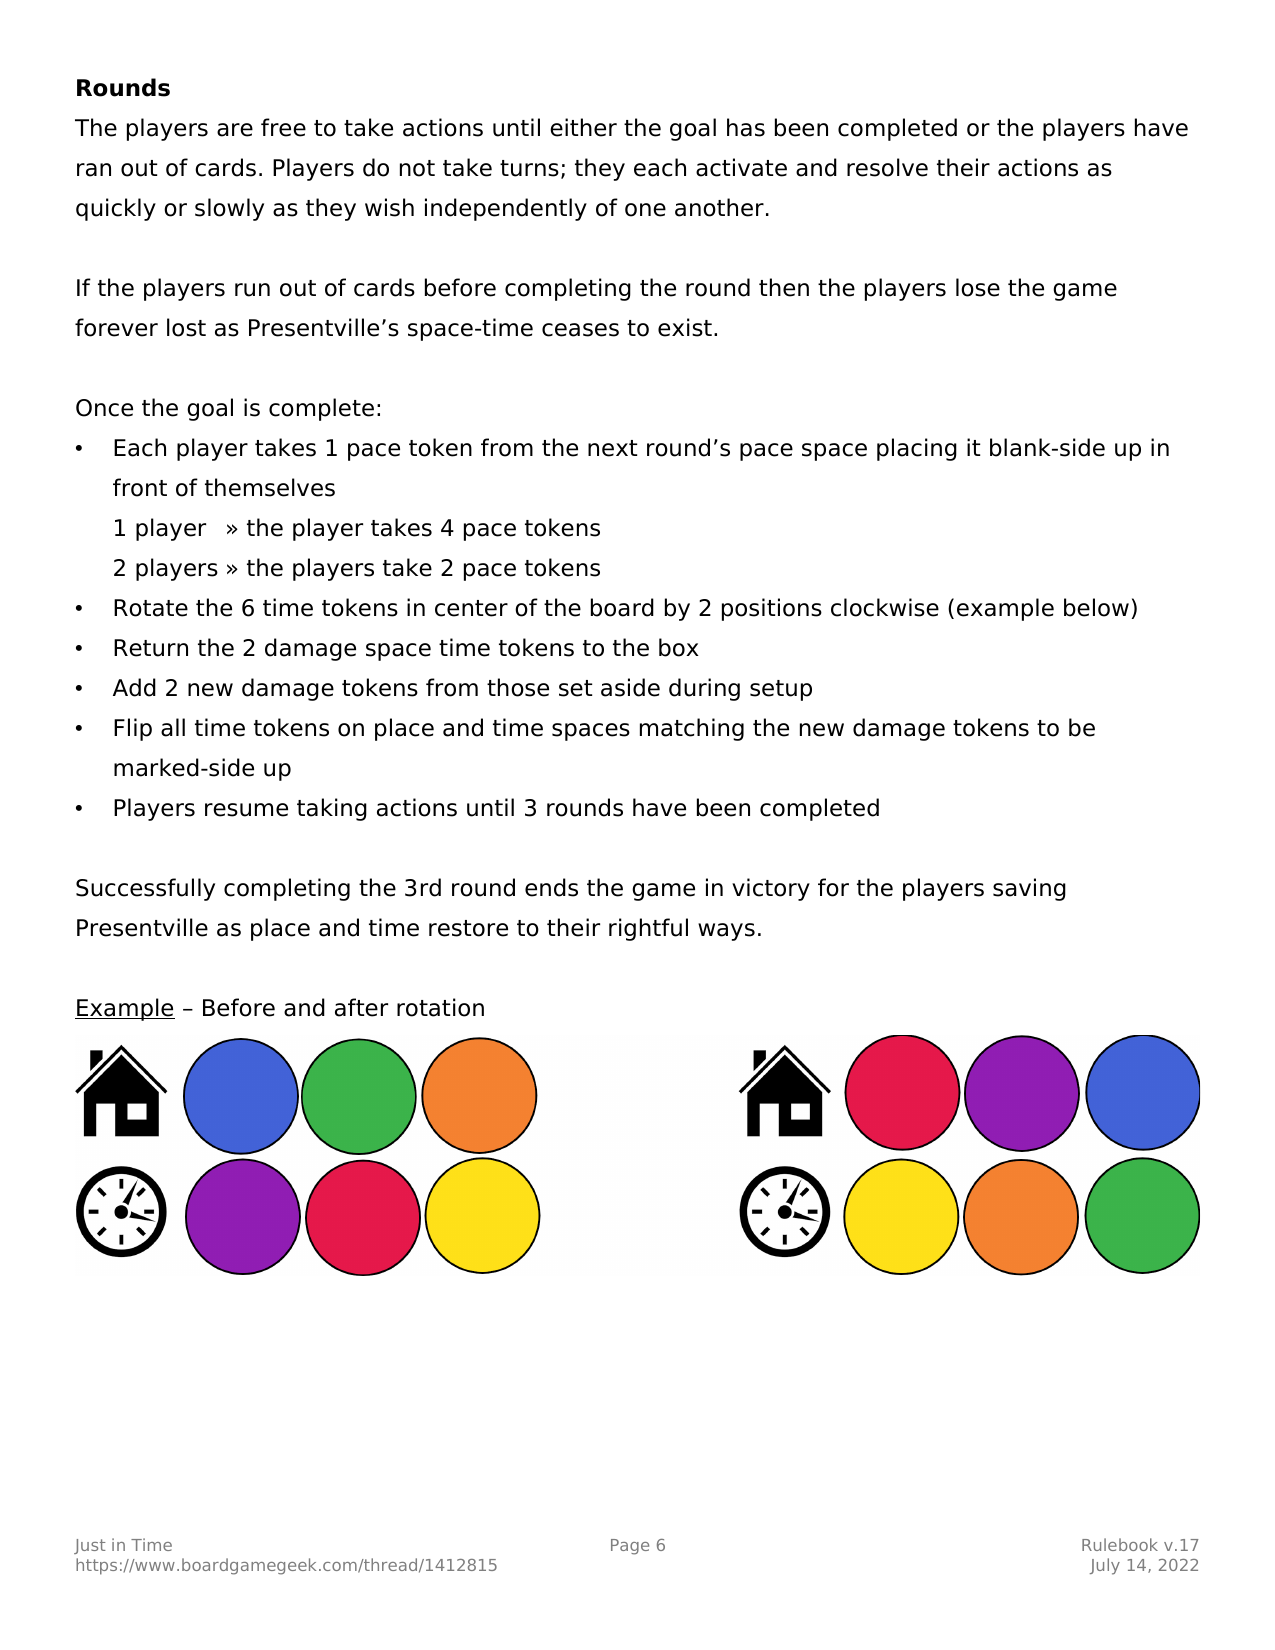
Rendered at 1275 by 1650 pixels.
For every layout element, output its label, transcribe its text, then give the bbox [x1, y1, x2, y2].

text Rounds [75, 75, 1200, 102]
list Each player takes 1 pace token from the next round’s pace space placing it blank-side up in front of themselves 1 player » the player takes 4 pace tokens 2 players » the players take 2 pace tokens [75, 435, 1200, 582]
text Successfully completing the 3rd round ends the game in victory for the players saving Presentville as place and time restore to their rightful ways. [75, 875, 1200, 942]
text Example – Before and after rotation [75, 995, 1200, 1022]
list Return the 2 damage space time tokens to the box [75, 635, 1200, 662]
picture [75, 1035, 1200, 1276]
text The players are free to take actions until either the goal has been completed or the players have ran out of cards. Players do not take turns; they each activate and resolve their actions as quickly or slowly as they wish independently of one another. [75, 115, 1200, 222]
list Rotate the 6 time tokens in center of the board by 2 positions clockwise (example below) [75, 595, 1200, 622]
list Add 2 new damage tokens from those set aside during setup [75, 675, 1200, 702]
text Once the goal is complete: [75, 395, 1200, 422]
list Players resume taking actions until 3 rounds have been completed [75, 795, 1200, 822]
list Flip all time tokens on place and time spaces matching the new damage tokens to be marked-side up [75, 715, 1200, 782]
text If the players run out of cards before completing the round then the players lose the game forever lost as Presentville’s space-time ceases to exist. [75, 275, 1200, 342]
